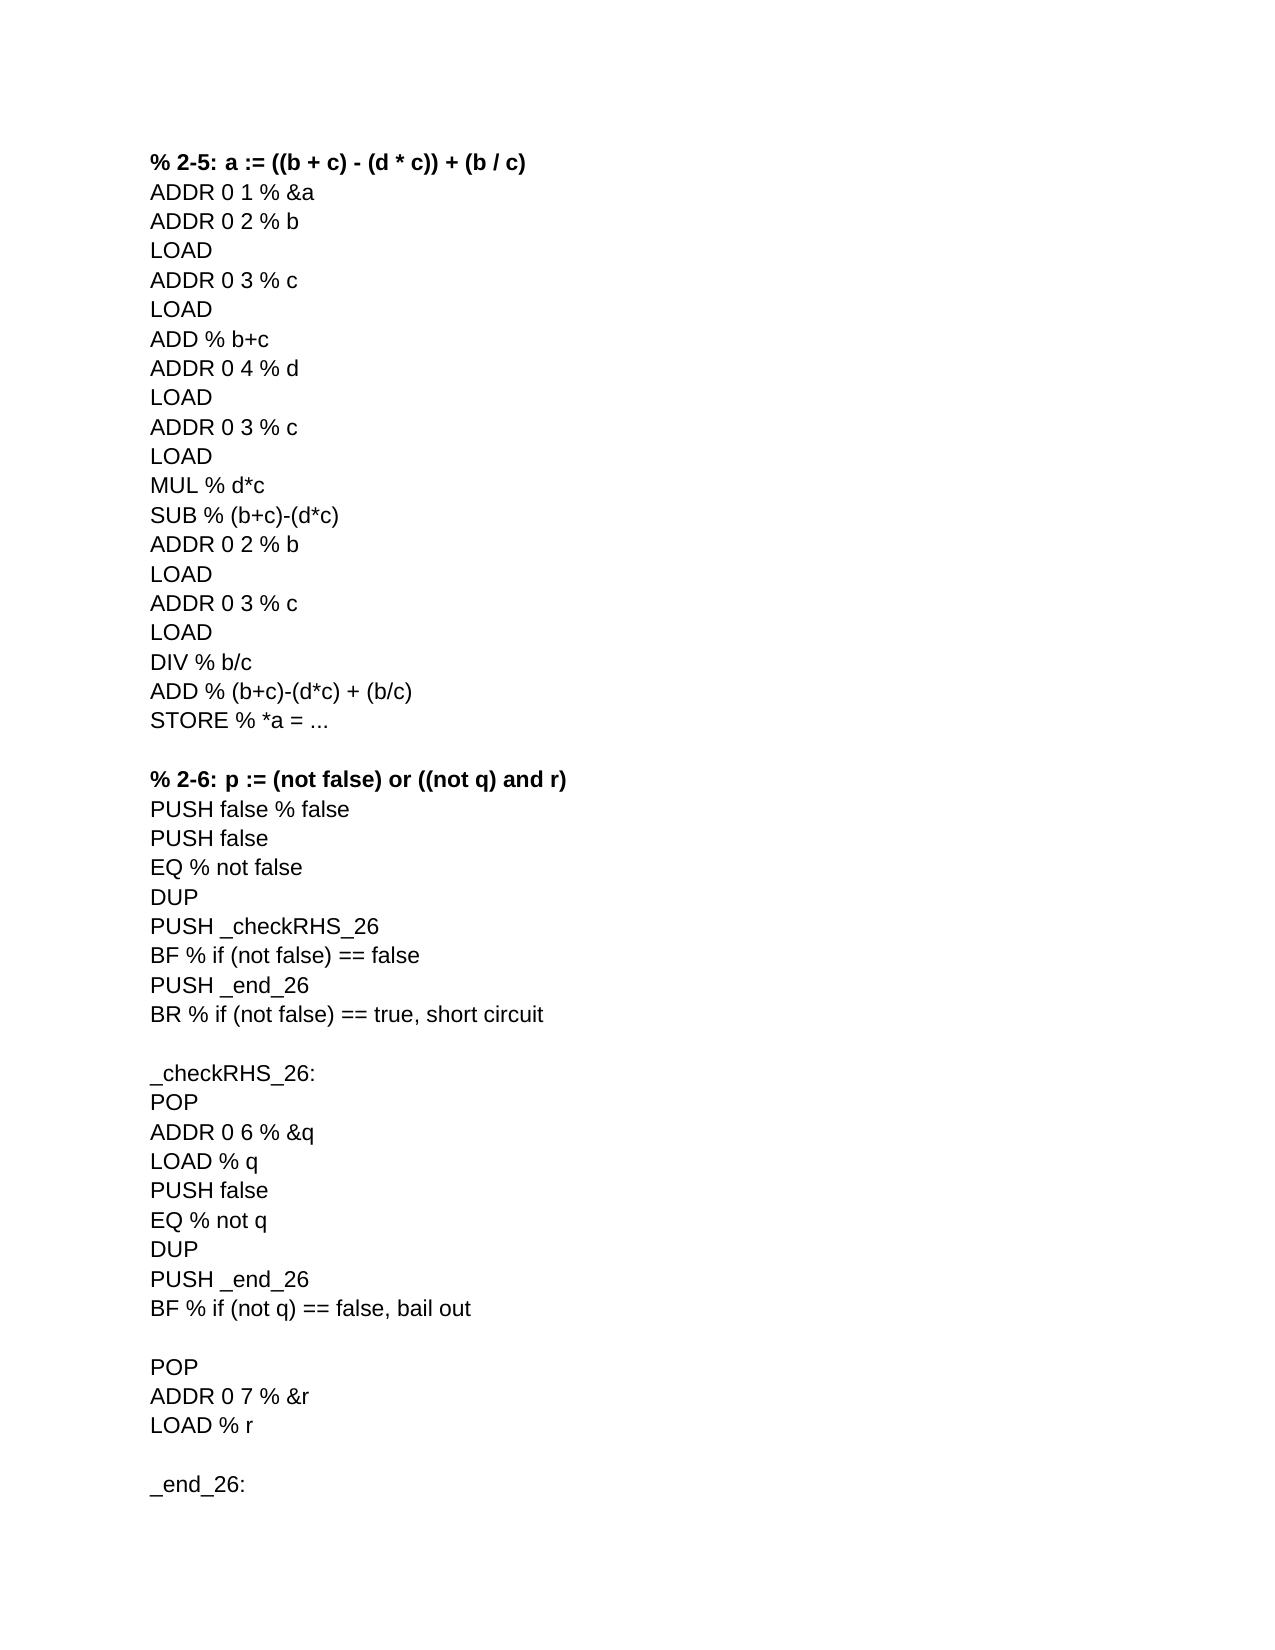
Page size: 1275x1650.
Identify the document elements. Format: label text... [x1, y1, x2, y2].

text LOAD [150, 238, 1125, 264]
text PUSH false % false [150, 796, 1125, 822]
text MUL % d*c [150, 473, 1125, 499]
text _end_26: [150, 1472, 1125, 1497]
text EQ % not false [150, 855, 1125, 881]
text % 2-5: a := ((b + c) - (d * c)) + (b / c) [150, 150, 1125, 176]
text DIV % b/c [150, 649, 1125, 675]
text ADDR 0 1 % &a [150, 179, 1125, 205]
text BF % if (not false) == false [150, 943, 1125, 969]
text ADDR 0 3 % c [150, 414, 1125, 440]
text ADDR 0 2 % b [150, 532, 1125, 557]
text DUP [150, 1237, 1125, 1262]
text ADDR 0 2 % b [150, 209, 1125, 234]
text LOAD % r [150, 1413, 1125, 1439]
text % 2-6: p := (not false) or ((not q) and r) [150, 767, 1125, 792]
text PUSH _end_26 [150, 1266, 1125, 1292]
text ADDR 0 6 % &q [150, 1119, 1125, 1145]
text STORE % *a = ... [150, 708, 1125, 734]
text ADDR 0 4 % d [150, 356, 1125, 381]
text LOAD [150, 444, 1125, 469]
text LOAD [150, 297, 1125, 322]
text ADD % b+c [150, 326, 1125, 352]
text PUSH _checkRHS_26 [150, 914, 1125, 939]
text EQ % not q [150, 1207, 1125, 1233]
text LOAD [150, 385, 1125, 411]
text BF % if (not q) == false, bail out [150, 1296, 1125, 1321]
text ADD % (b+c)-(d*c) + (b/c) [150, 679, 1125, 704]
text ADDR 0 3 % c [150, 267, 1125, 293]
text LOAD % q [150, 1149, 1125, 1174]
text ADDR 0 7 % &r [150, 1384, 1125, 1409]
text LOAD [150, 561, 1125, 587]
text PUSH false [150, 1178, 1125, 1204]
text ADDR 0 3 % c [150, 591, 1125, 616]
text POP [150, 1354, 1125, 1380]
text PUSH false [150, 826, 1125, 851]
text POP [150, 1090, 1125, 1116]
text PUSH _end_26 [150, 972, 1125, 998]
text LOAD [150, 620, 1125, 646]
text DUP [150, 884, 1125, 910]
text SUB % (b+c)-(d*c) [150, 502, 1125, 528]
text _checkRHS_26: [150, 1061, 1125, 1086]
text BR % if (not false) == true, short circuit [150, 1002, 1125, 1027]
